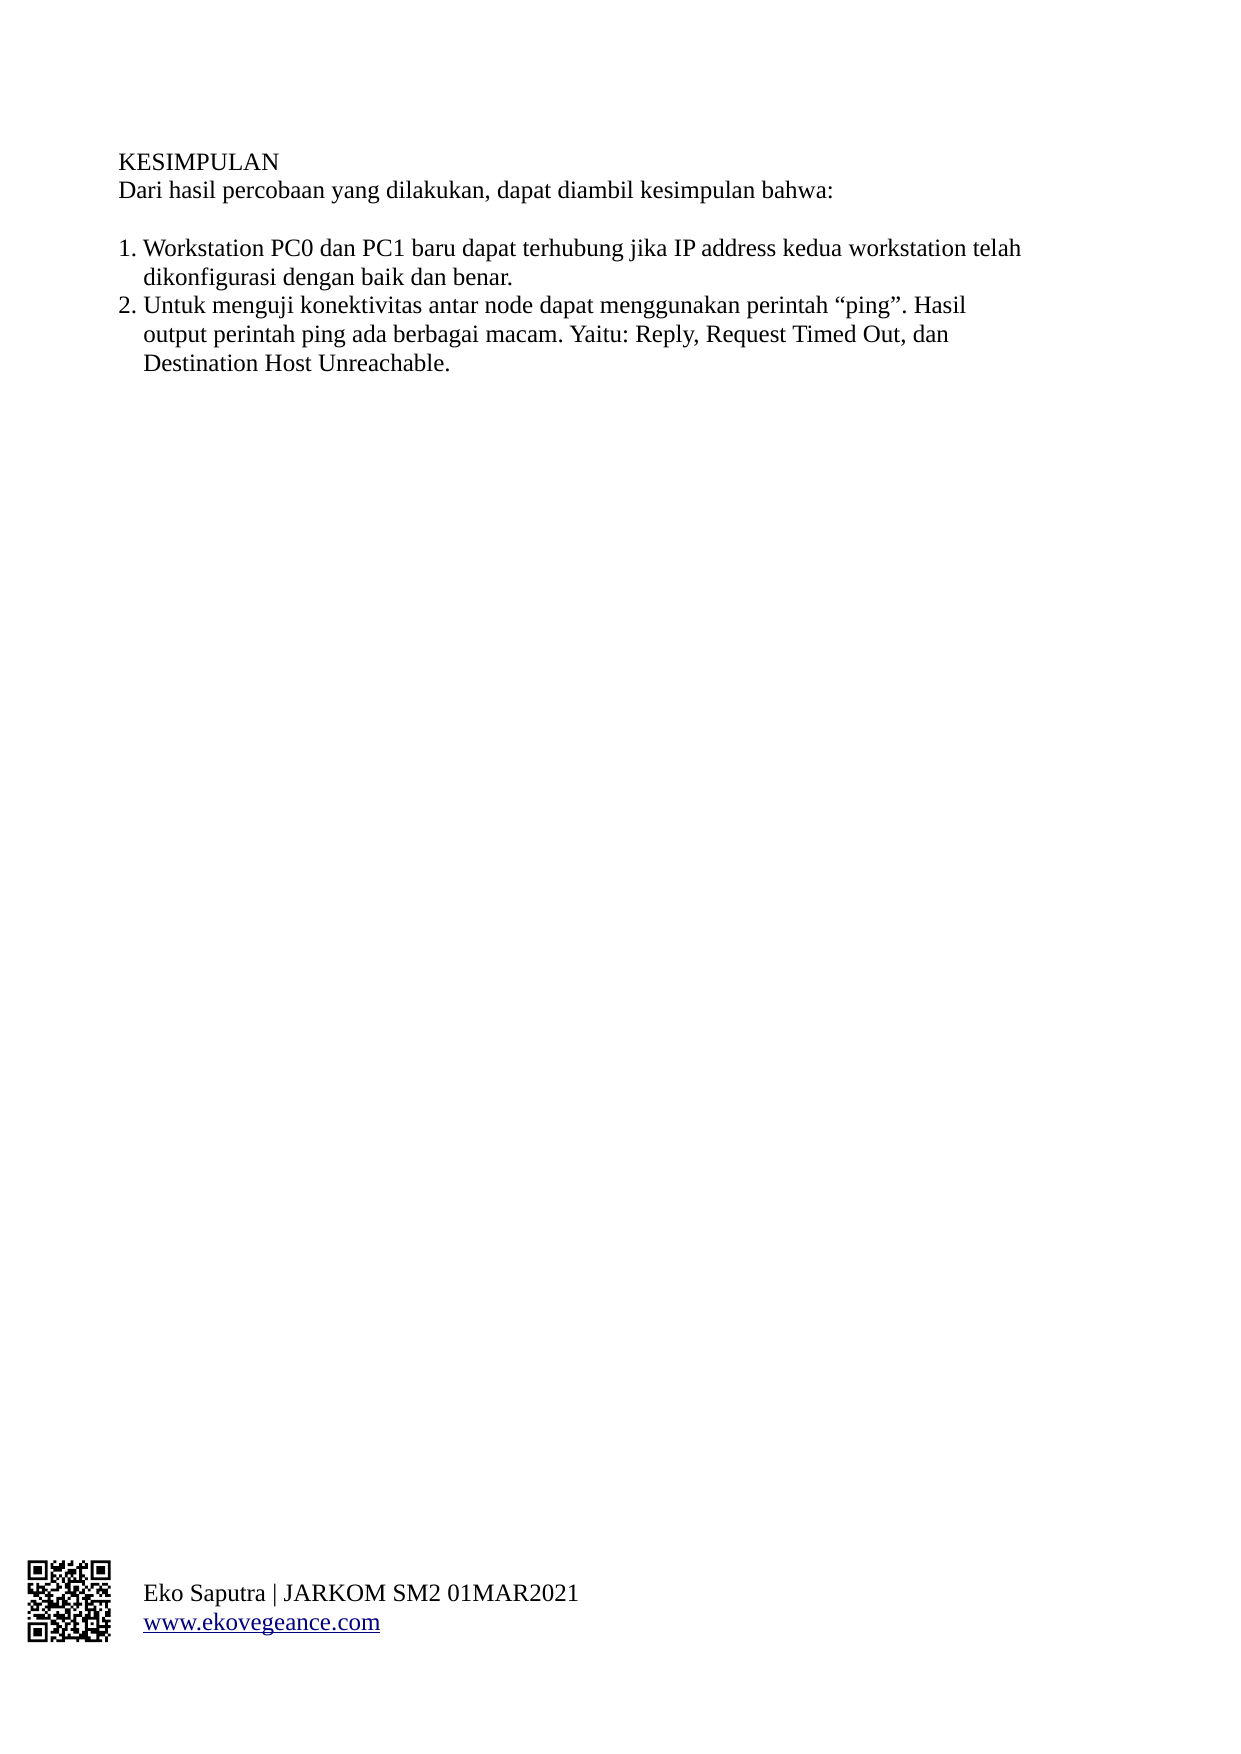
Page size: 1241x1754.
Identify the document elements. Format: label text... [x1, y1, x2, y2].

text Destination Host Unreachable. [118, 348, 1122, 377]
text 1. Workstation PC0 dan PC1 baru dapat terhubung jika IP address kedua workstation telah [118, 233, 1122, 262]
text Dari hasil percobaan yang dilakukan, dapat diambil kesimpulan bahwa: [118, 176, 1122, 204]
text output perintah ping ada berbagai macam. Yaitu: Reply, Request Timed Out, dan [118, 319, 1122, 348]
text dikonfigurasi dengan baik dan benar. [118, 262, 1122, 291]
text KESIMPULAN [118, 147, 1122, 176]
text 2. Untuk menguji konektivitas antar node dapat menggunakan perintah “ping”. Hasil [118, 291, 1122, 319]
